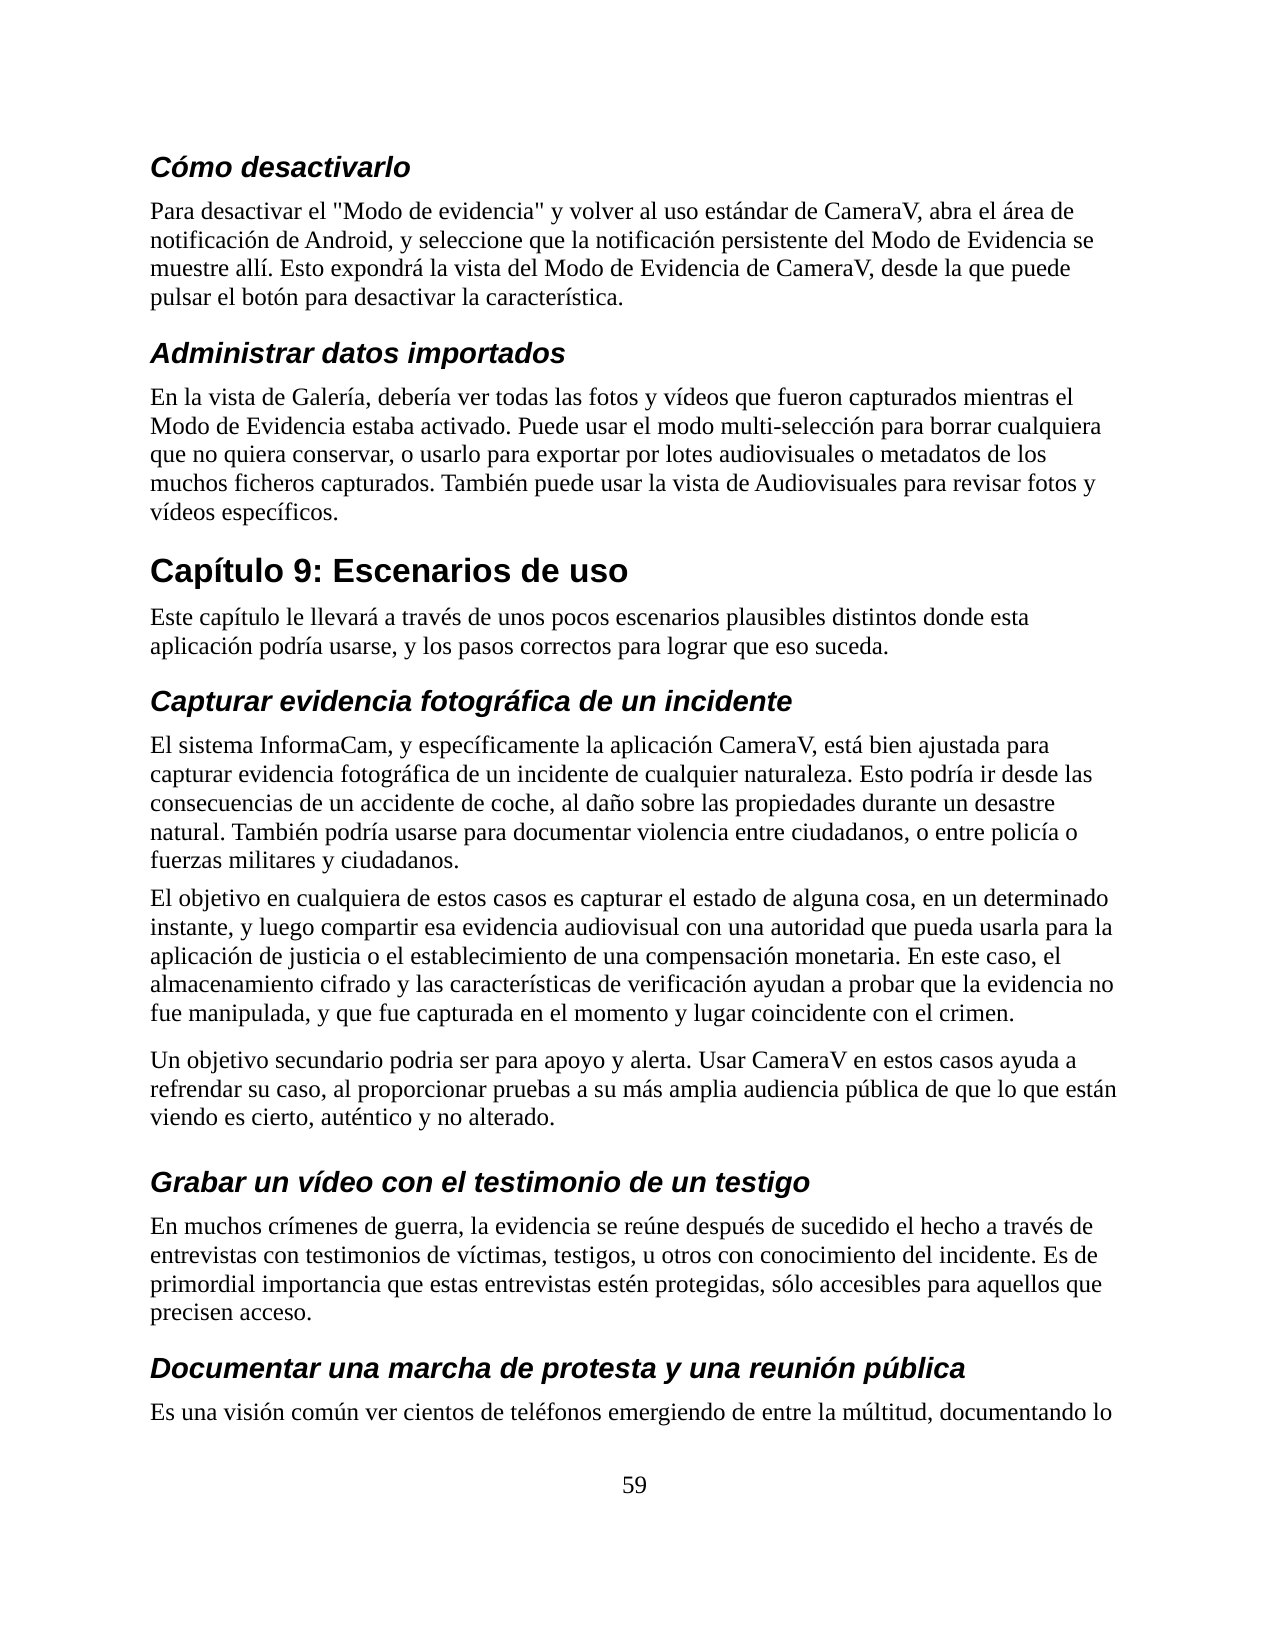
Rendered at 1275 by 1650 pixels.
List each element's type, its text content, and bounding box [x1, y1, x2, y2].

subtitle Cómo desactivarlo [150, 150, 1125, 183]
text Este capítulo le llevará a través de unos pocos escenarios plausibles distintos donde esta aplicación podría usarse, y los pasos correctos para lograr que eso suceda. [150, 602, 1125, 659]
subtitle Administrar datos importados [150, 336, 1125, 369]
subtitle Grabar un vídeo con el testimonio de un testigo [150, 1165, 1125, 1199]
text El objetivo en cualquiera de estos casos es capturar el estado de alguna cosa, en un determinado instante, y luego compartir esa evidencia audiovisual con una autoridad que pueda usarla para la aplicación de justicia o el establecimiento de una compensación monetaria. En este caso, el almacenamiento cifrado y las características de verificación ayudan a probar que la evidencia no fue manipulada, y que fue capturada en el momento y lugar coincidente con el crimen. [150, 883, 1125, 1027]
subtitle Capturar evidencia fotográfica de un incidente [150, 684, 1125, 718]
text Es una visión común ver cientos de teléfonos emergiendo de entre la múltitud, documentando lo [150, 1397, 1125, 1426]
subtitle Documentar una marcha de protesta y una reunión pública [150, 1351, 1125, 1385]
subtitle Capítulo 9: Escenarios de uso [150, 551, 1125, 589]
text El sistema InformaCam, y específicamente la aplicación CameraV, está bien ajustada para capturar evidencia fotográfica de un incidente de cualquier naturaleza. Esto podría ir desde las consecuencias de un accidente de coche, al daño sobre las propiedades durante un desastre natural. También podría usarse para documentar violencia entre ciudadanos, o entre policía o fuerzas militares y ciudadanos. [150, 731, 1125, 874]
text En muchos crímenes de guerra, la evidencia se reúne después de sucedido el hecho a través de entrevistas con testimonios de víctimas, testigos, u otros con conocimiento del incidente. Es de primordial importancia que estas entrevistas estén protegidas, sólo accesibles para aquellos que precisen acceso. [150, 1211, 1125, 1326]
text Para desactivar el "Modo de evidencia" y volver al uso estándar de CameraV, abra el área de notificación de Android, y seleccione que la notificación persistente del Modo de Evidencia se muestre allí. Esto expondrá la vista del Modo de Evidencia de CameraV, desde la que puede pulsar el botón para desactivar la característica. [150, 196, 1125, 311]
text Un objetivo secundario podria ser para apoyo y alerta. Usar CameraV en estos casos ayuda a refrendar su caso, al proporcionar pruebas a su más amplia audiencia pública de que lo que están viendo es cierto, auténtico y no alterado. [150, 1045, 1125, 1131]
text En la vista de Galería, debería ver todas las fotos y vídeos que fueron capturados mientras el Modo de Evidencia estaba activado. Puede usar el modo multi-selección para borrar cualquiera que no quiera conservar, o usarlo para exportar por lotes audiovisuales o metadatos de los muchos ficheros capturados. También puede usar la vista de Audiovisuales para revisar fotos y vídeos específicos. [150, 382, 1125, 526]
